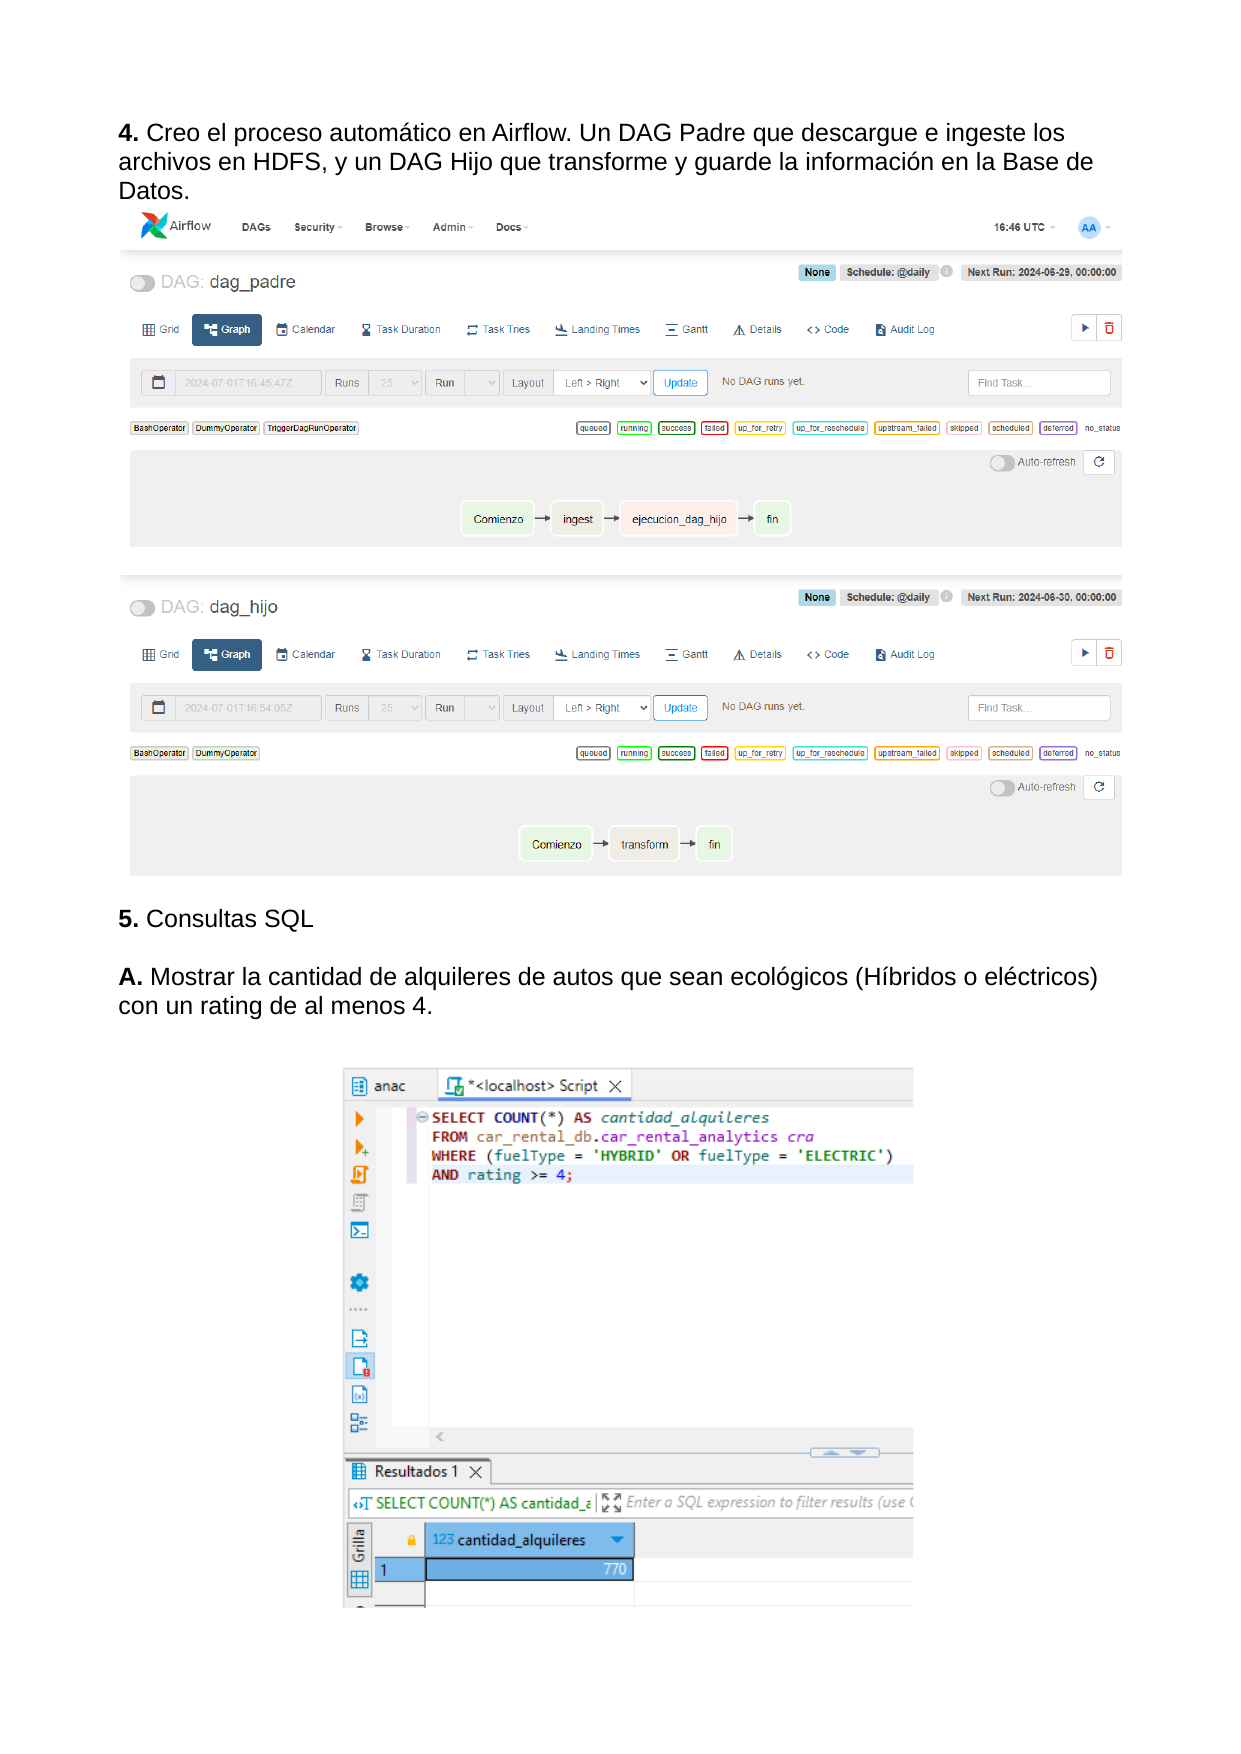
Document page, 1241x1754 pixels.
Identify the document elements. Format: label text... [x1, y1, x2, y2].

text 5. Consultas SQL [118, 904, 1122, 933]
picture [342, 1067, 914, 1608]
picture [118, 575, 1123, 876]
text 4. Creo el proceso automático en Airflow. Un DAG Padre que descargue e ingeste los archivos en HDFS, y un DAG Hijo que transforme y guarde la información en la Base de Datos. [118, 118, 1122, 204]
picture [118, 204, 1123, 547]
text A. Mostrar la cantidad de alquileres de autos que sean ecológicos (Híbridos o eléctricos) con un rating de al menos 4. [118, 962, 1122, 1019]
